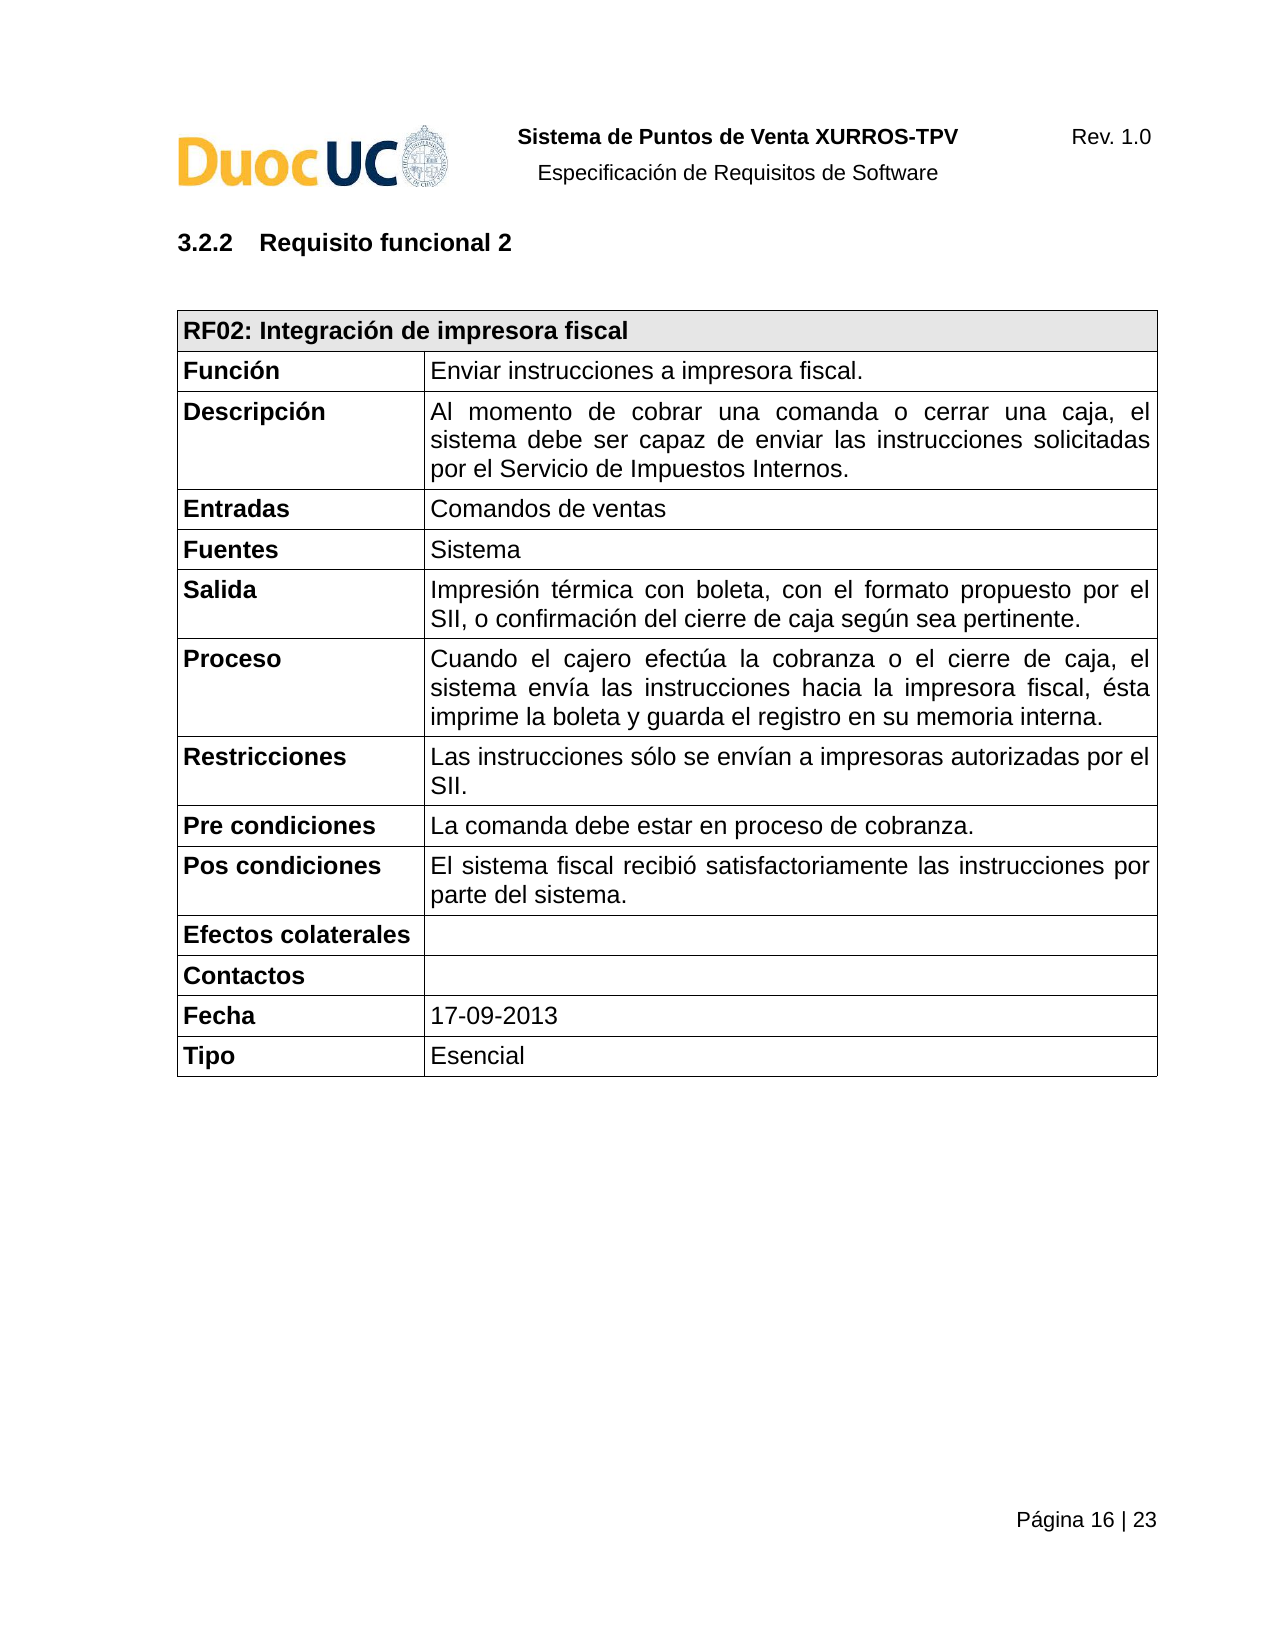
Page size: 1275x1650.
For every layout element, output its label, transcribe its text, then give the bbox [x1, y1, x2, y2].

table_cell El sistema fiscal recibió satisfactoriamente las instrucciones por parte del sistema. [425, 847, 1157, 914]
table_cell Descripción [178, 392, 424, 489]
table_cell Las instrucciones sólo se envían a impresoras autorizadas por el SII. [425, 737, 1157, 805]
table_cell La comanda debe estar en proceso de cobranza. [425, 806, 1157, 846]
table_cell 17-09-2013 [425, 996, 1157, 1036]
table_cell Fuentes [178, 530, 424, 569]
table_cell Impresión térmica con boleta, con el formato propuesto por el SII, o confirmación del cierre de caja según sea pertinente. [425, 570, 1157, 638]
subtitle Requisito funcional 2 [177, 228, 1157, 256]
table_cell Proceso [178, 639, 424, 736]
table_header RF02: Integración de impresora fiscal [178, 311, 1157, 351]
table_cell Comandos de ventas [425, 490, 1157, 529]
table_cell Esencial [425, 1037, 1157, 1076]
table_cell Función [178, 352, 424, 391]
table_cell Efectos colaterales [178, 916, 424, 955]
table_cell Pre condiciones [178, 806, 424, 846]
table_cell Pos condiciones [178, 847, 424, 914]
table_cell Entradas [178, 490, 424, 529]
table_cell Al momento de cobrar una comanda o cerrar una caja, el sistema debe ser capaz de enviar las instrucciones solicitadas por el Servicio de Impuestos Internos. [425, 392, 1157, 489]
table_cell Cuando el cajero efectúa la cobranza o el cierre de caja, el sistema envía las instrucciones hacia la impresora fiscal, ésta imprime la boleta y guarda el registro en su memoria interna. [425, 639, 1157, 736]
table_cell Contactos [178, 956, 424, 995]
table_cell [425, 916, 1157, 955]
table_cell Tipo [178, 1037, 424, 1076]
table_cell [425, 956, 1157, 995]
table_cell Salida [178, 570, 424, 638]
table_cell Fecha [178, 996, 424, 1036]
picture [178, 125, 449, 187]
table_cell Sistema [425, 530, 1157, 569]
table_cell Enviar instrucciones a impresora fiscal. [425, 352, 1157, 391]
table_cell Restricciones [178, 737, 424, 805]
